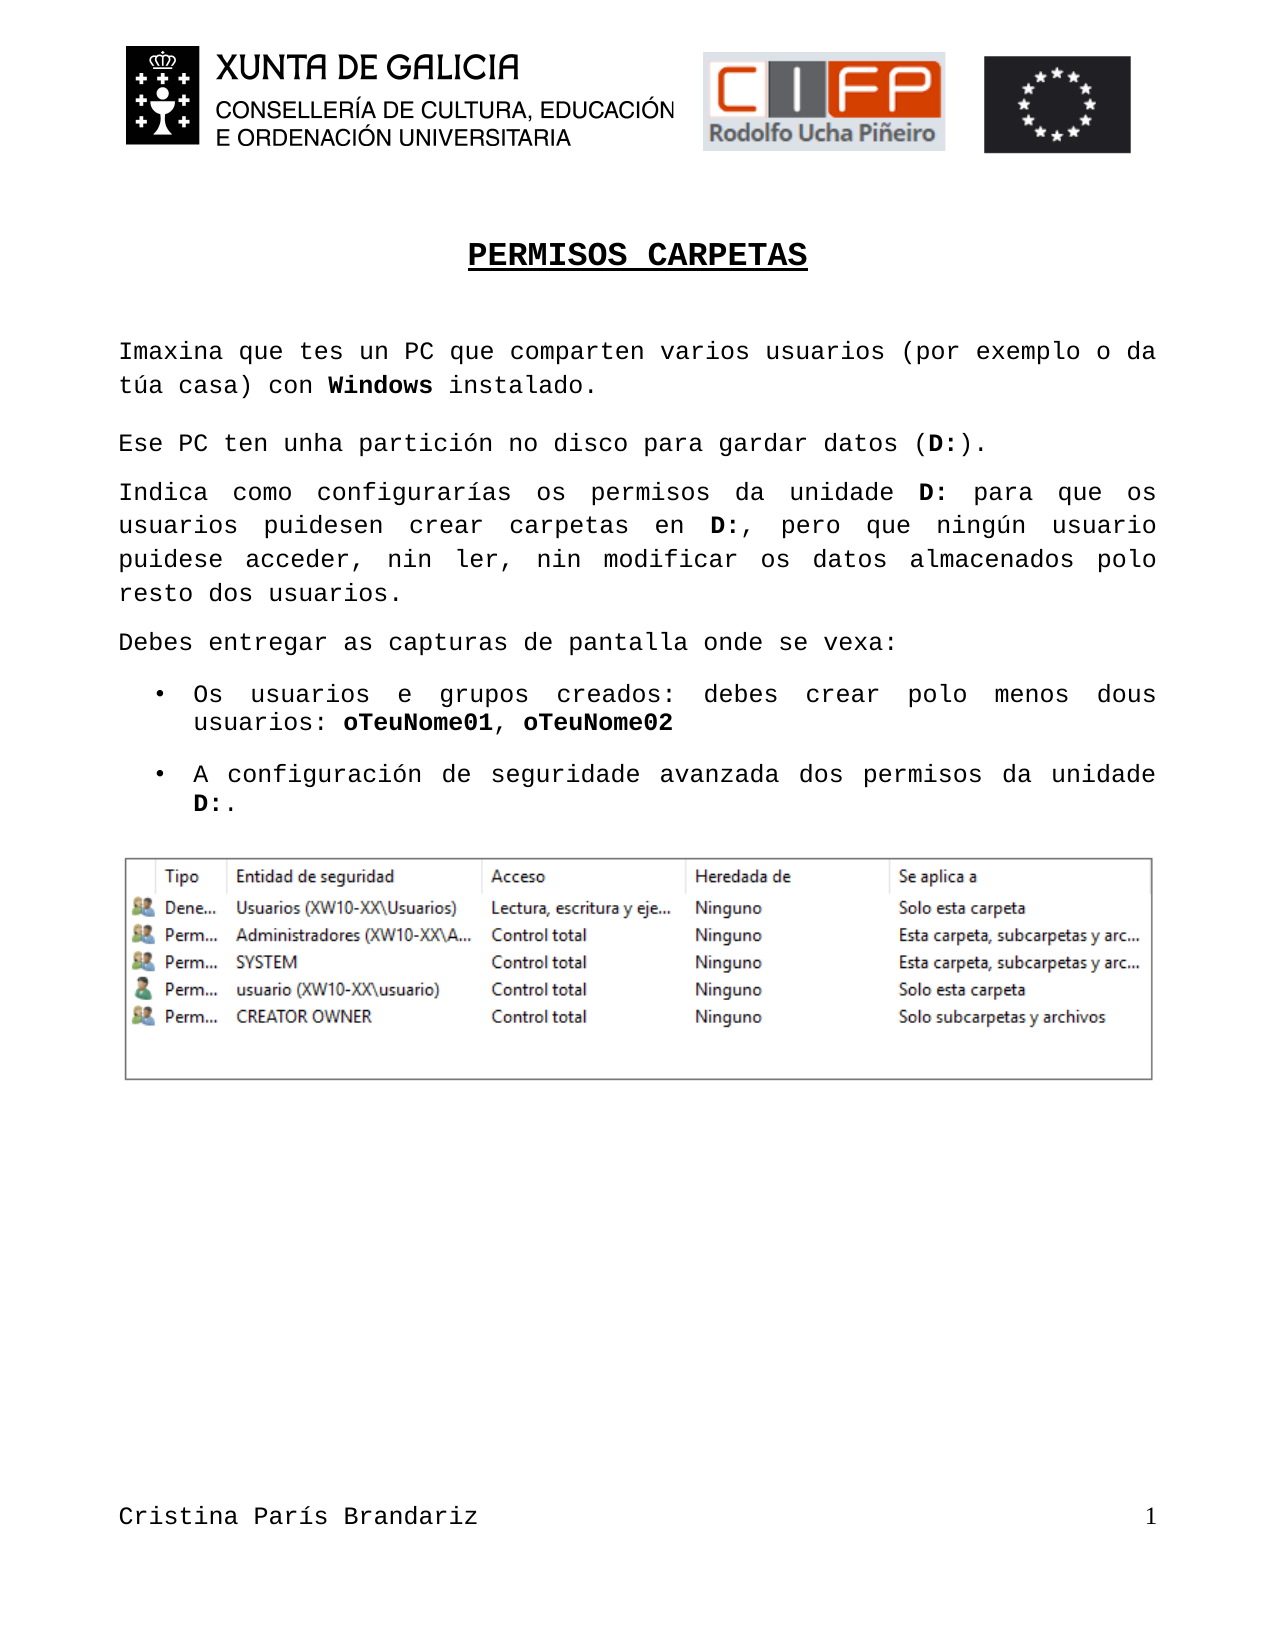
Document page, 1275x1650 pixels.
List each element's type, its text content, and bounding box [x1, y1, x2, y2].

text Imaxina que tes un PC que comparten varios usuarios (por exemplo o da túa casa) con Windows instalado. [118, 339, 1157, 401]
list A configuración de seguridade avanzada dos permisos da unidade D:. [156, 762, 1157, 818]
list Os usuarios e grupos creados: debes crear polo menos dous usuarios: oTeuNome01, oTeuNome02 [156, 681, 1157, 738]
text Ese PC ten unha partición no disco para gardar datos (D:). [118, 431, 1157, 459]
picture [983, 55, 1134, 155]
picture [126, 46, 674, 146]
text PERMISOS CARPETAS [118, 238, 1157, 275]
picture [118, 850, 1157, 1088]
text Debes entregar as capturas de pantalla onde se vexa: [118, 629, 1157, 658]
picture [703, 52, 946, 151]
text Indica como configurarías os permisos da unidade D: para que os usuarios puidesen crear carpetas en D:, pero que ningún usuario puidese acceder, nin ler, nin modificar os datos almacenados polo resto dos usuarios. [118, 479, 1157, 609]
